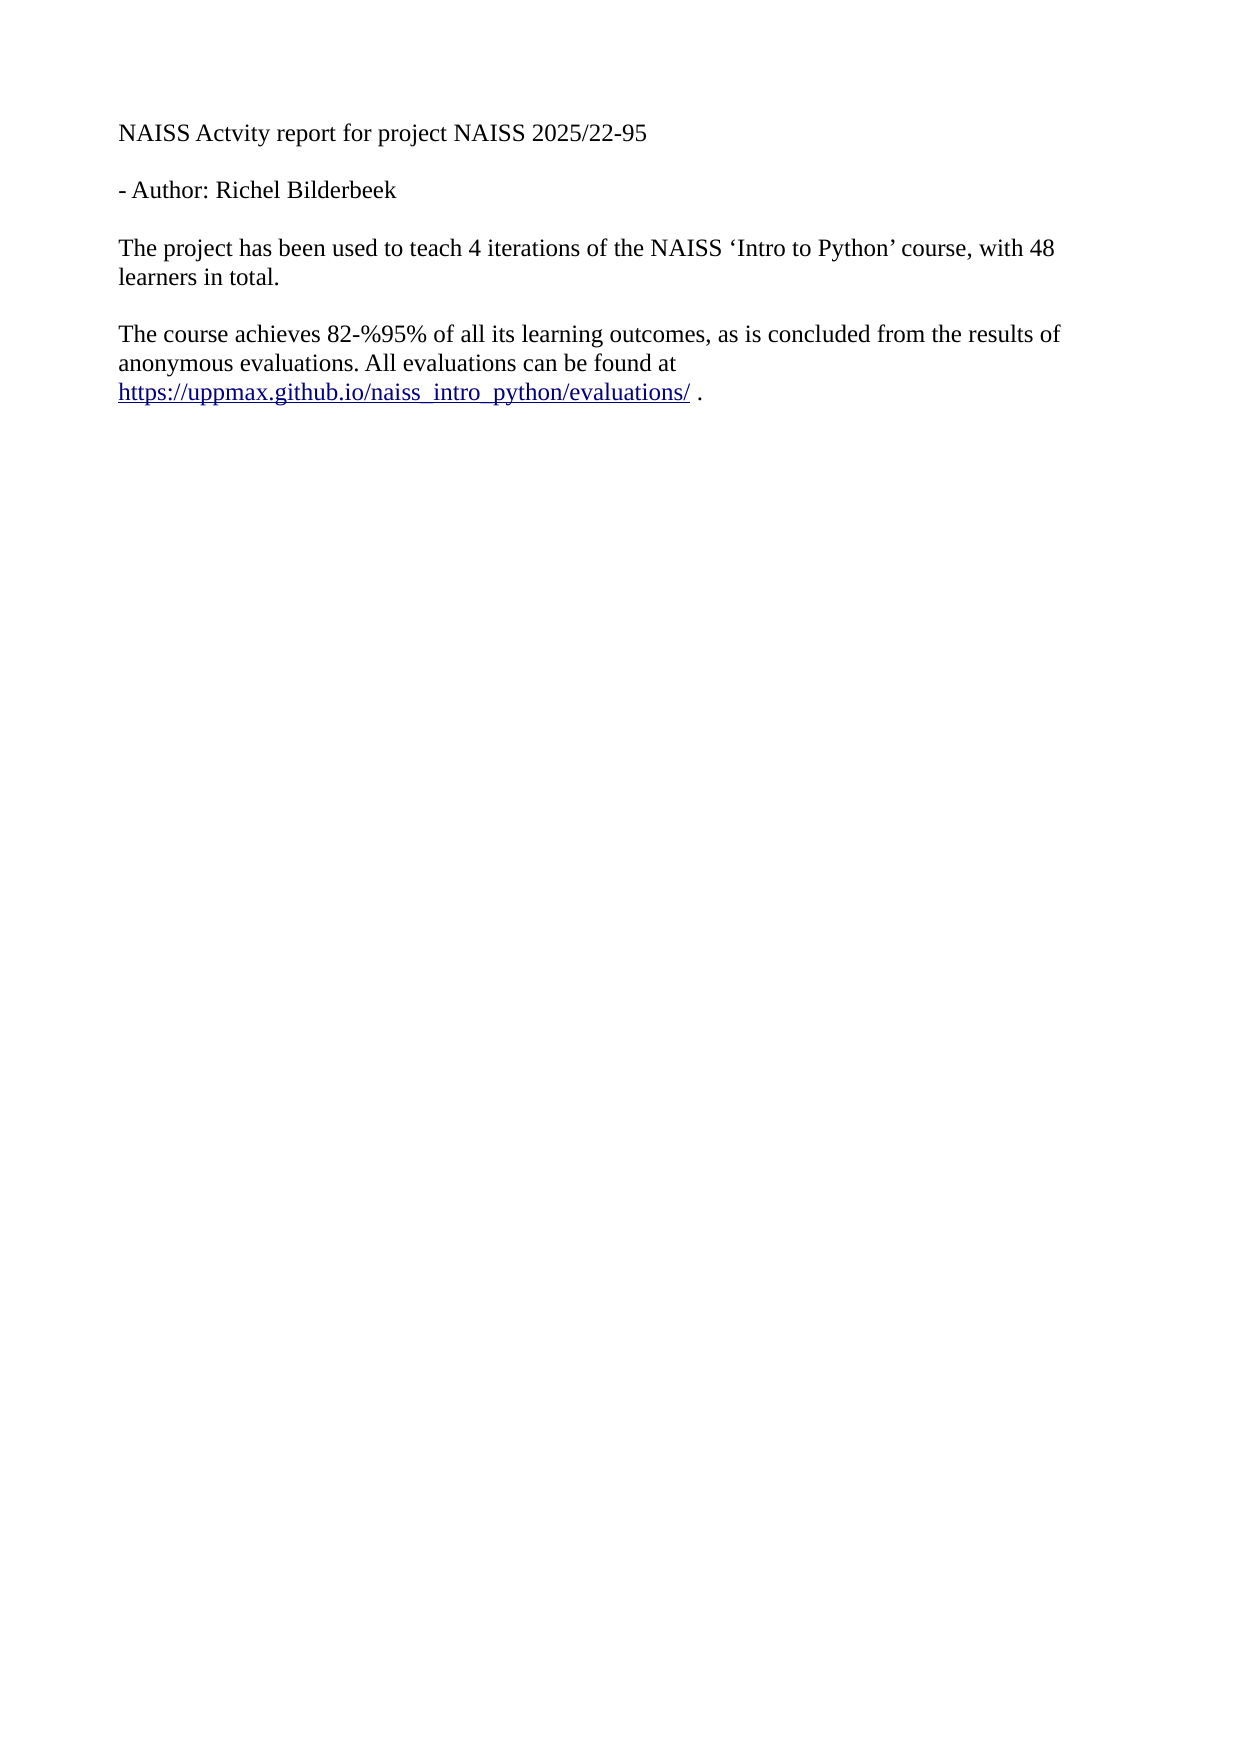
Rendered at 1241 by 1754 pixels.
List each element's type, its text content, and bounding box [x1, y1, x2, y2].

text The project has been used to teach 4 iterations of the NAISS ‘Intro to Python’ course, with 48 learners in total. The course achieves 82-%95% of all its learning outcomes, as is concluded from the results of anonymous evaluations. All evaluations can be found at https://uppmax.github.io/naiss_intro_python/evaluations/ . [118, 233, 1122, 406]
text NAISS Actvity report for project NAISS 2025/22-95 - Author: Richel Bilderbeek [118, 118, 1122, 204]
